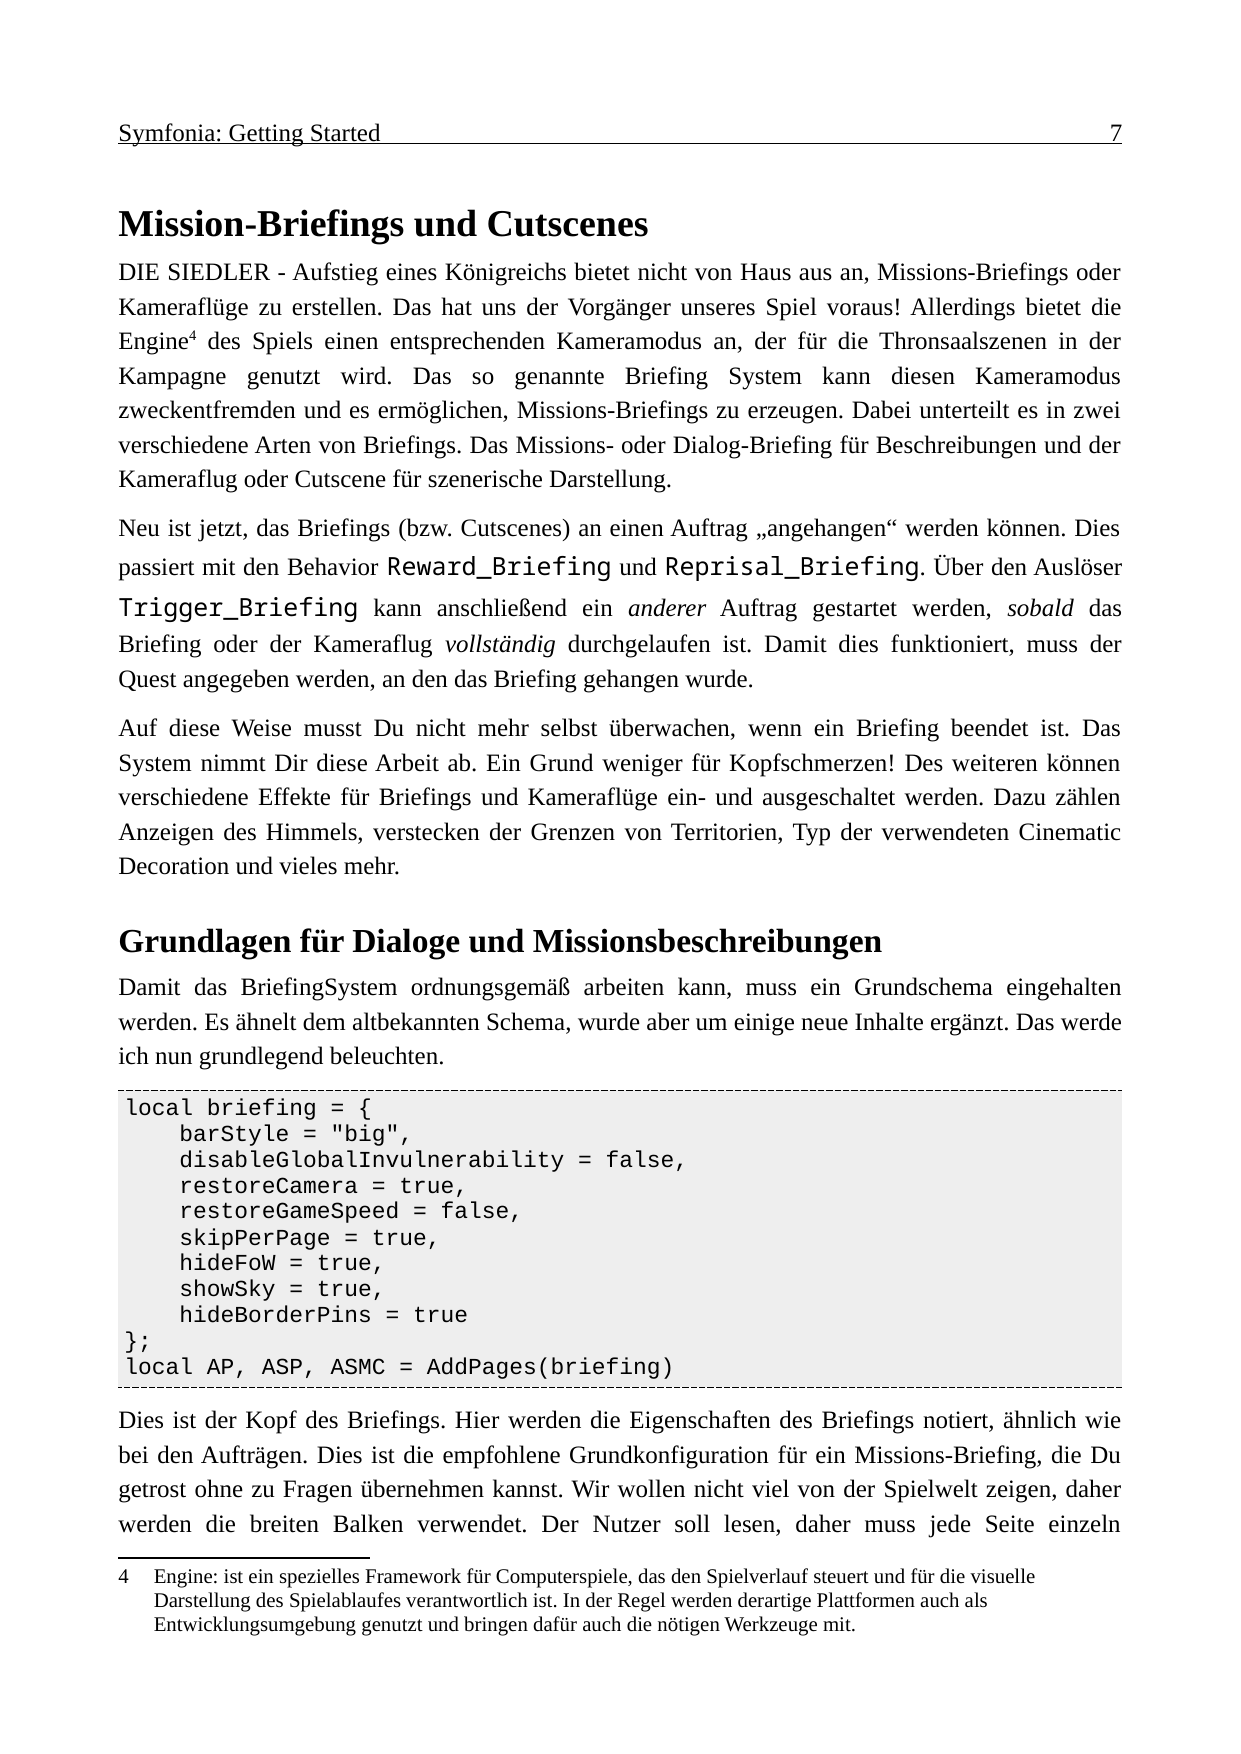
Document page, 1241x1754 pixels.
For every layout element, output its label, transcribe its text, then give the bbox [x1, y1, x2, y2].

text Engine: ist ein spezielles Framework für Computerspiele, das den Spielverlauf steuert und für die visuelle Darstellung des Spielablaufes verantwortlich ist. In der Regel werden derartige Plattformen auch als Entwicklungsumgebung genutzt und bringen dafür auch die nötigen Werkzeuge mit. [118, 1564, 1122, 1636]
text Auf diese Weise musst Du nicht mehr selbst überwachen, wenn ein Briefing beendet ist. Das System nimmt Dir diese Arbeit ab. Ein Grund weniger für Kopfschmerzen! Des weiteren können verschiedene Effekte für Briefings und Kameraflüge ein- und ausgeschaltet werden. Dazu zählen Anzeigen des Himmels, verstecken der Grenzen von Territorien, Typ der verwendeten Cinematic Decoration und vieles mehr. [118, 713, 1122, 880]
subtitle Mission-Briefings und Cutscenes [118, 201, 1122, 245]
text Damit das BriefingSystem ordnungsgemäß arbeiten kann, muss ein Grundschema eingehalten werden. Es ähnelt dem altbekannten Schema, wurde aber um einige neue Inhalte ergänzt. Das werde ich nun grundlegend beleuchten. [118, 972, 1122, 1070]
text DIE SIEDLER - Aufstieg eines Königreichs bietet nicht von Haus aus an, Missions-Briefings oder Kameraflüge zu erstellen. Das hat uns der Vorgänger unseres Spiel voraus! Allerdings bietet die Engine des Spiels einen entsprechenden Kameramodus an, der für die Thronsaalszenen in der Kampagne genutzt wird. Das so genannte Briefing System kann diesen Kameramodus zweckentfremden und es ermöglichen, Missions-Briefings zu erzeugen. Dabei unterteilt es in zwei verschiedene Arten von Briefings. Das Missions- oder Dialog-Briefing für Beschreibungen und der Kameraflug oder Cutscene für szenerische Darstellung. [118, 257, 1122, 493]
text Dies ist der Kopf des Briefings. Hier werden die Eigenschaften des Briefings notiert, ähnlich wie bei den Aufträgen. Dies ist die empfohlene Grundkonfiguration für ein Missions-Briefing, die Du getrost ohne zu Fragen übernehmen kannst. Wir wollen nicht viel von der Spielwelt zeigen, daher werden die breiten Balken verwendet. Der Nutzer soll lesen, daher muss jede Seite einzeln [118, 1405, 1122, 1537]
text local briefing = { barStyle = "big", disableGlobalInvulnerability = false, restoreCamera = true, restoreGameSpeed = false, skipPerPage = true, hideFoW = true, showSky = true, hideBorderPins = true }; local AP, ASP, ASMC = AddPages(briefing) [118, 1090, 1122, 1387]
text Neu ist jetzt, das Briefings (bzw. Cutscenes) an einen Auftrag „angehangen“ werden können. Dies passiert mit den Behavior Reward_Briefing und Reprisal_Briefing. Über den Auslöser Trigger_Briefing kann anschließend ein anderer Auftrag gestartet werden, sobald das Briefing oder der Kameraflug vollständig durchgelaufen ist. Damit dies funktioniert, muss der Quest angegeben werden, an den das Briefing gehangen wurde. [118, 513, 1122, 693]
subtitle Grundlagen für Dialoge und Missionsbeschreibungen [118, 921, 1122, 959]
